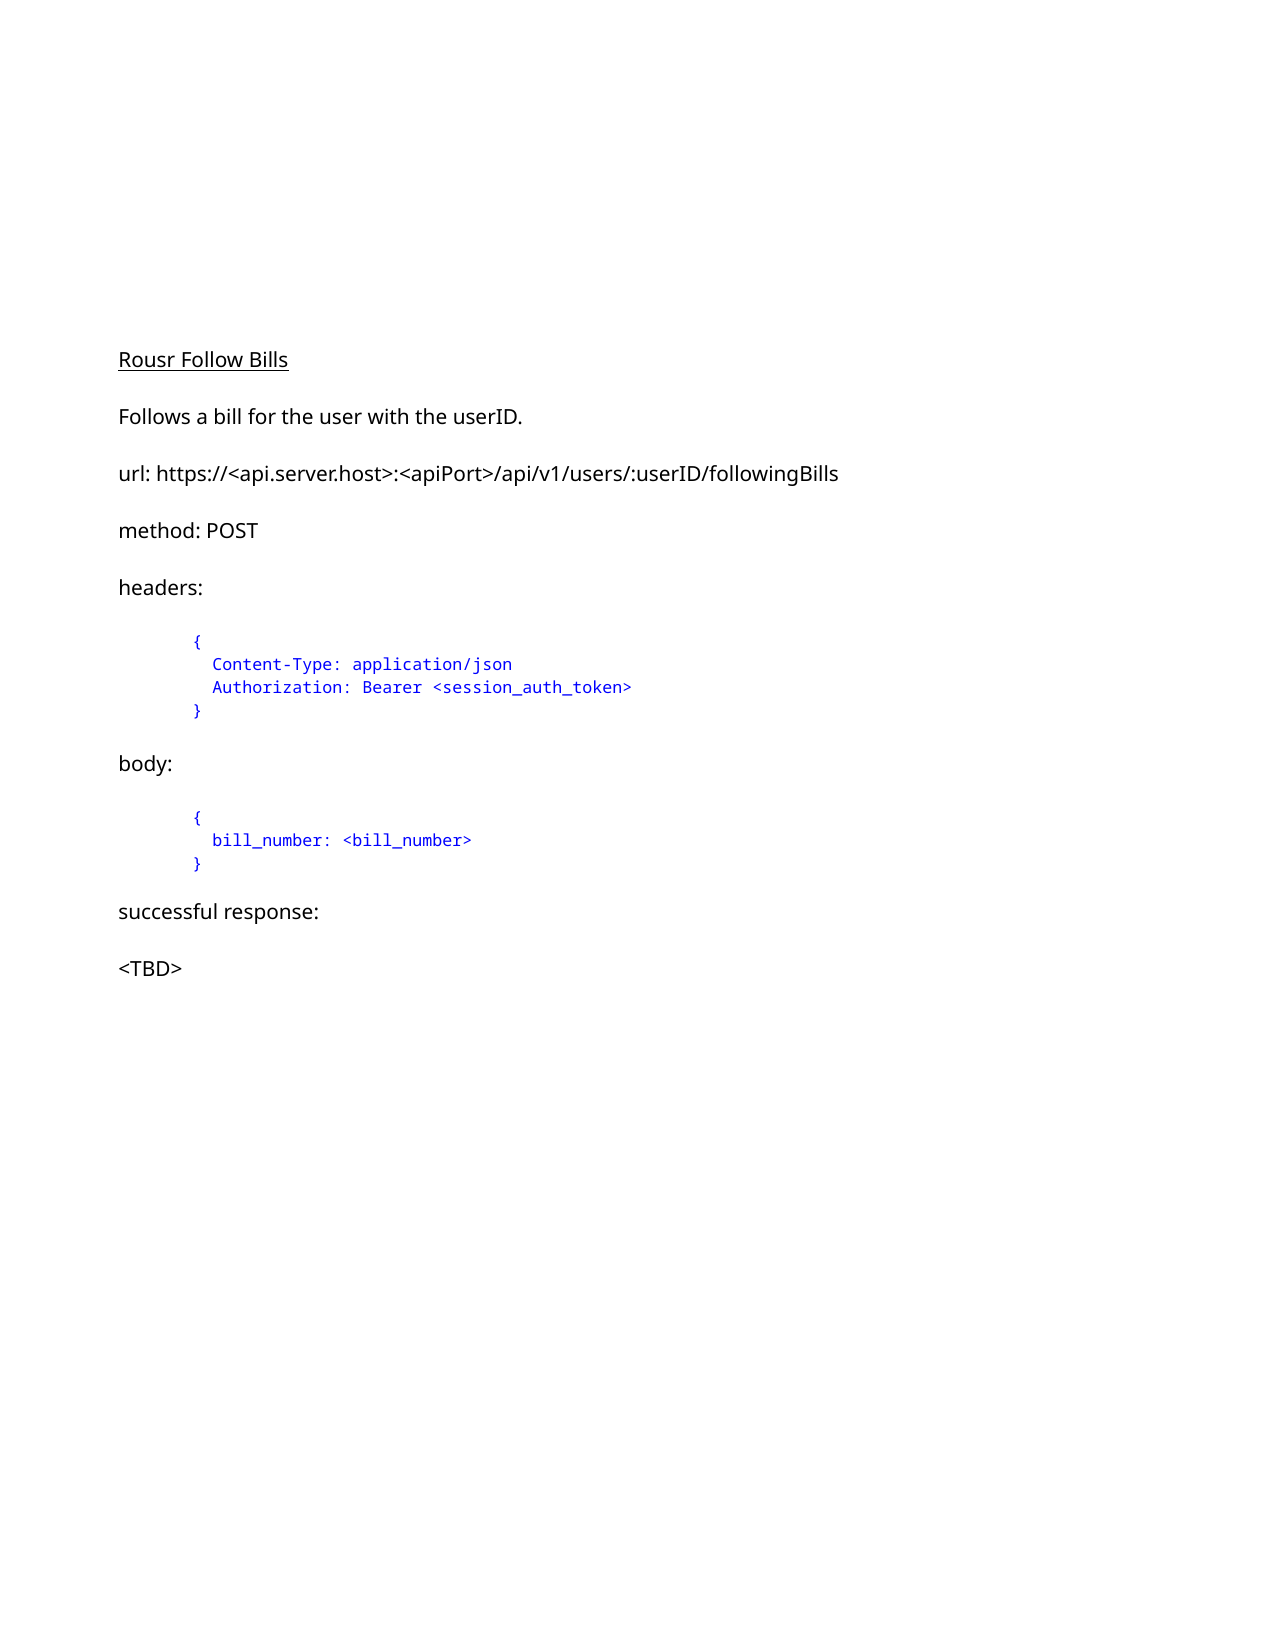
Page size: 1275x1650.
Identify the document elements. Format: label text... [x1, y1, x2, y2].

text successful response: [118, 897, 1157, 925]
text body: [118, 749, 1157, 778]
text Follows a bill for the user with the userID. [118, 402, 1157, 431]
text <TBD> [118, 954, 1157, 982]
text { [192, 630, 1157, 653]
text Rousr Follow Bills [118, 346, 1157, 374]
text Content-Type: application/json [192, 653, 1157, 675]
text } [192, 852, 1157, 874]
text headers: [118, 573, 1157, 602]
text url: https://<api.server.host>:<apiPort>/api/v1/users/:userID/followingBills [118, 459, 1157, 488]
text bill_number: <bill_number> [192, 829, 1157, 852]
text Authorization: Bearer <session_auth_token> [192, 675, 1157, 698]
text } [192, 698, 1157, 721]
text method: POST [118, 516, 1157, 545]
text { [192, 806, 1157, 829]
